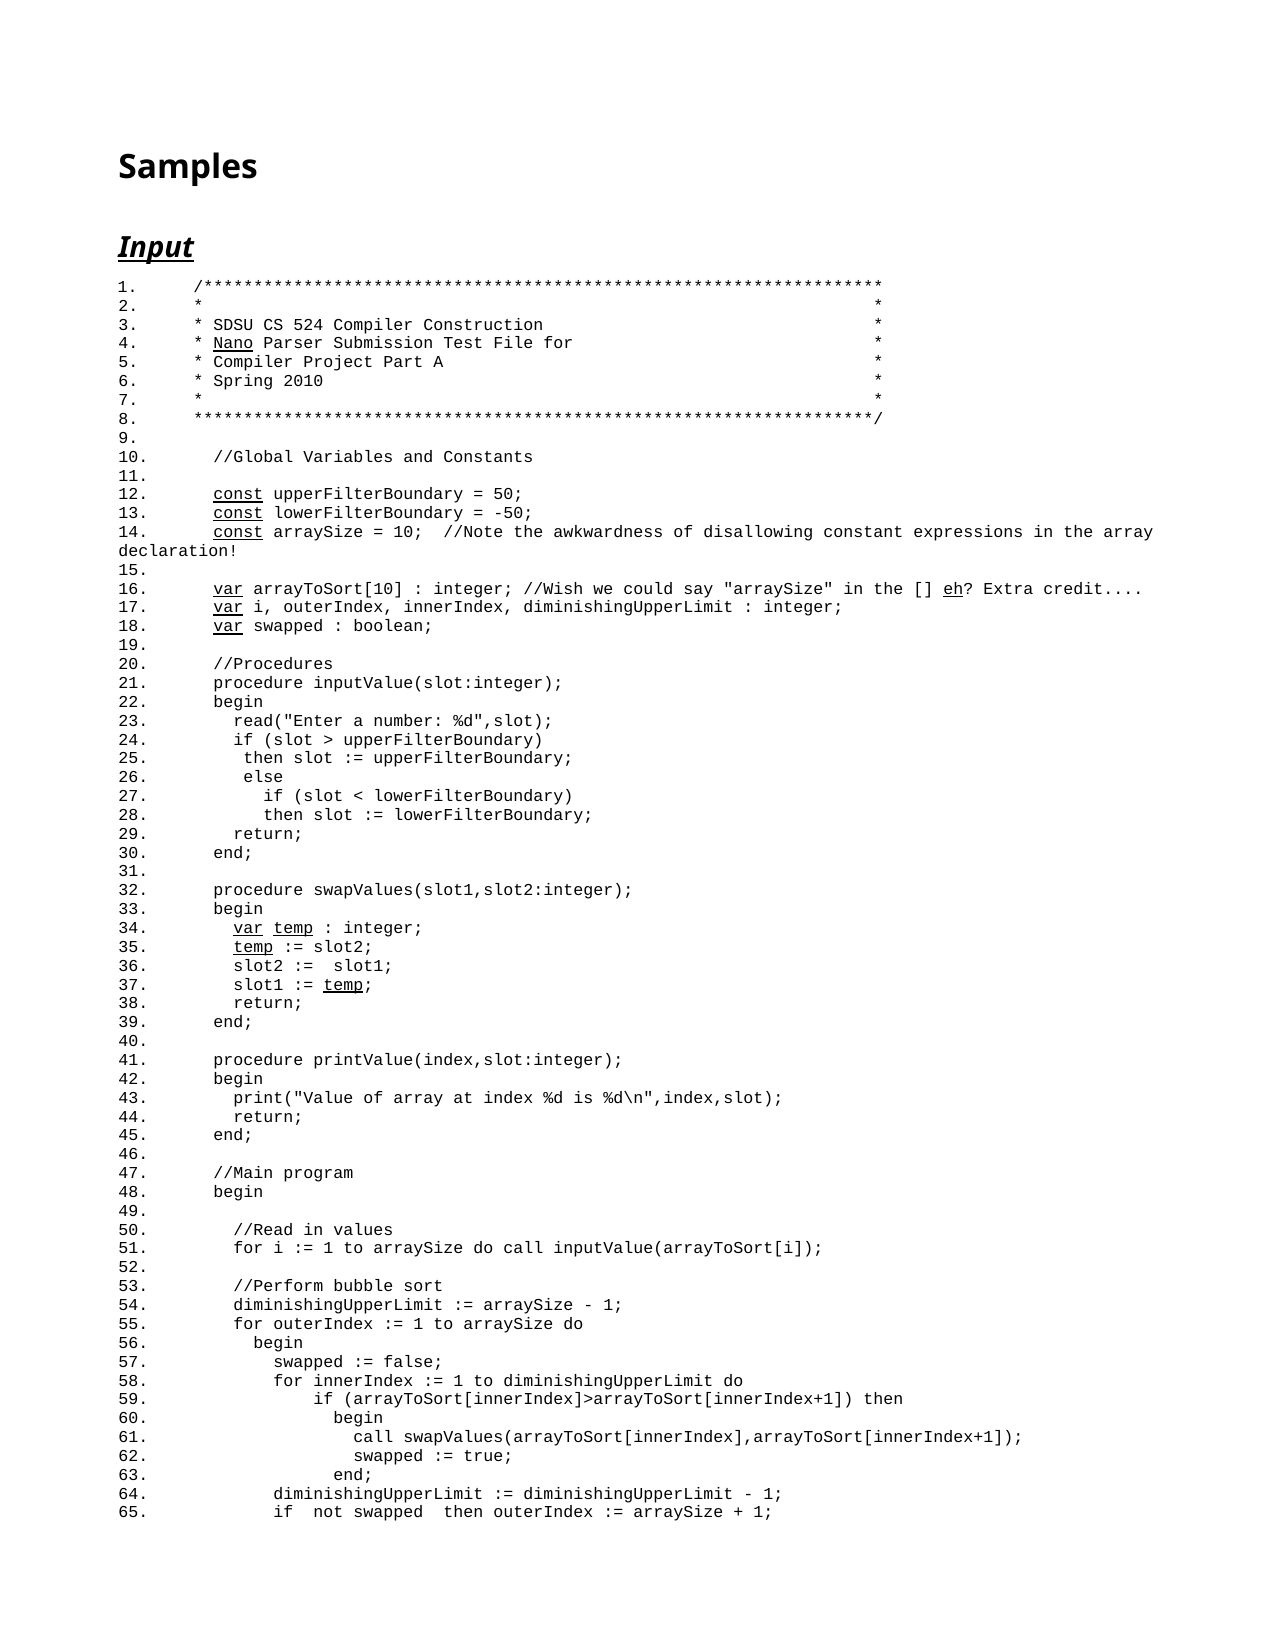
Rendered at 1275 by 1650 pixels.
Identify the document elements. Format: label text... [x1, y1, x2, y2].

list then slot := upperFilterBoundary; [118, 750, 1157, 769]
list end; [118, 1466, 1157, 1485]
list //Perform bubble sort [118, 1278, 1157, 1297]
list //Read in values [118, 1221, 1157, 1240]
list end; [118, 1127, 1157, 1146]
list const upperFilterBoundary = 50; [118, 486, 1157, 505]
list /******************************************************************** [117, 278, 1157, 297]
list slot2 := slot1; [118, 957, 1157, 976]
list //Procedures [118, 656, 1157, 674]
list swapped := true; [118, 1447, 1157, 1466]
list diminishingUpperLimit := arraySize - 1; [118, 1297, 1157, 1316]
list return; [118, 1108, 1157, 1127]
list * Nano Parser Submission Test File for * [118, 335, 1157, 354]
list return; [118, 995, 1157, 1014]
list end; [118, 1014, 1157, 1033]
list procedure swapValues(slot1,slot2:integer); [118, 882, 1157, 901]
list begin [118, 1410, 1157, 1429]
list //Main program [118, 1165, 1157, 1183]
list * SDSU CS 524 Compiler Construction * [118, 316, 1157, 335]
list var arrayToSort[10] : integer; //Wish we could say "arraySize" in the [] eh? Extra credit.... [118, 580, 1157, 599]
list var i, outerIndex, innerIndex, diminishingUpperLimit : integer; [118, 599, 1157, 618]
list * Compiler Project Part A * [118, 354, 1157, 373]
list if not swapped then outerIndex := arraySize + 1; [118, 1504, 1157, 1523]
list procedure inputValue(slot:integer); [118, 674, 1157, 693]
list print("Value of array at index %d is %d\n",index,slot); [118, 1089, 1157, 1108]
list return; [118, 825, 1157, 844]
list if (slot < lowerFilterBoundary) [118, 788, 1157, 806]
list const arraySize = 10; //Note the awkwardness of disallowing constant expressions in the array declaration! [118, 524, 1157, 561]
list begin [118, 1183, 1157, 1202]
list swapped := false; [118, 1353, 1157, 1372]
subtitle Samples [118, 143, 1157, 189]
list begin [118, 693, 1157, 712]
list var temp : integer; [118, 919, 1157, 938]
list ********************************************************************/ [118, 411, 1157, 429]
list for i := 1 to arraySize do call inputValue(arrayToSort[i]); [118, 1240, 1157, 1259]
list for innerIndex := 1 to diminishingUpperLimit do [118, 1372, 1157, 1391]
list end; [118, 844, 1157, 863]
list for outerIndex := 1 to arraySize do [118, 1316, 1157, 1334]
list //Global Variables and Constants [118, 448, 1157, 467]
list begin [118, 1070, 1157, 1089]
list * * [118, 297, 1157, 316]
list if (slot > upperFilterBoundary) [118, 731, 1157, 750]
list * Spring 2010 * [118, 373, 1157, 392]
list slot1 := temp; [118, 976, 1157, 995]
list * * [118, 392, 1157, 411]
list var swapped : boolean; [118, 618, 1157, 637]
list then slot := lowerFilterBoundary; [118, 806, 1157, 825]
list call swapValues(arrayToSort[innerIndex],arrayToSort[innerIndex+1]); [118, 1429, 1157, 1447]
list else [118, 769, 1157, 788]
list temp := slot2; [118, 938, 1157, 957]
list read("Enter a number: %d",slot); [118, 712, 1157, 731]
subtitle Input [118, 226, 1157, 266]
list begin [118, 901, 1157, 919]
list const lowerFilterBoundary = -50; [118, 505, 1157, 524]
list begin [118, 1334, 1157, 1353]
list procedure printValue(index,slot:integer); [118, 1052, 1157, 1070]
list diminishingUpperLimit := diminishingUpperLimit - 1; [118, 1485, 1157, 1504]
list if (arrayToSort[innerIndex]>arrayToSort[innerIndex+1]) then [118, 1391, 1157, 1410]
